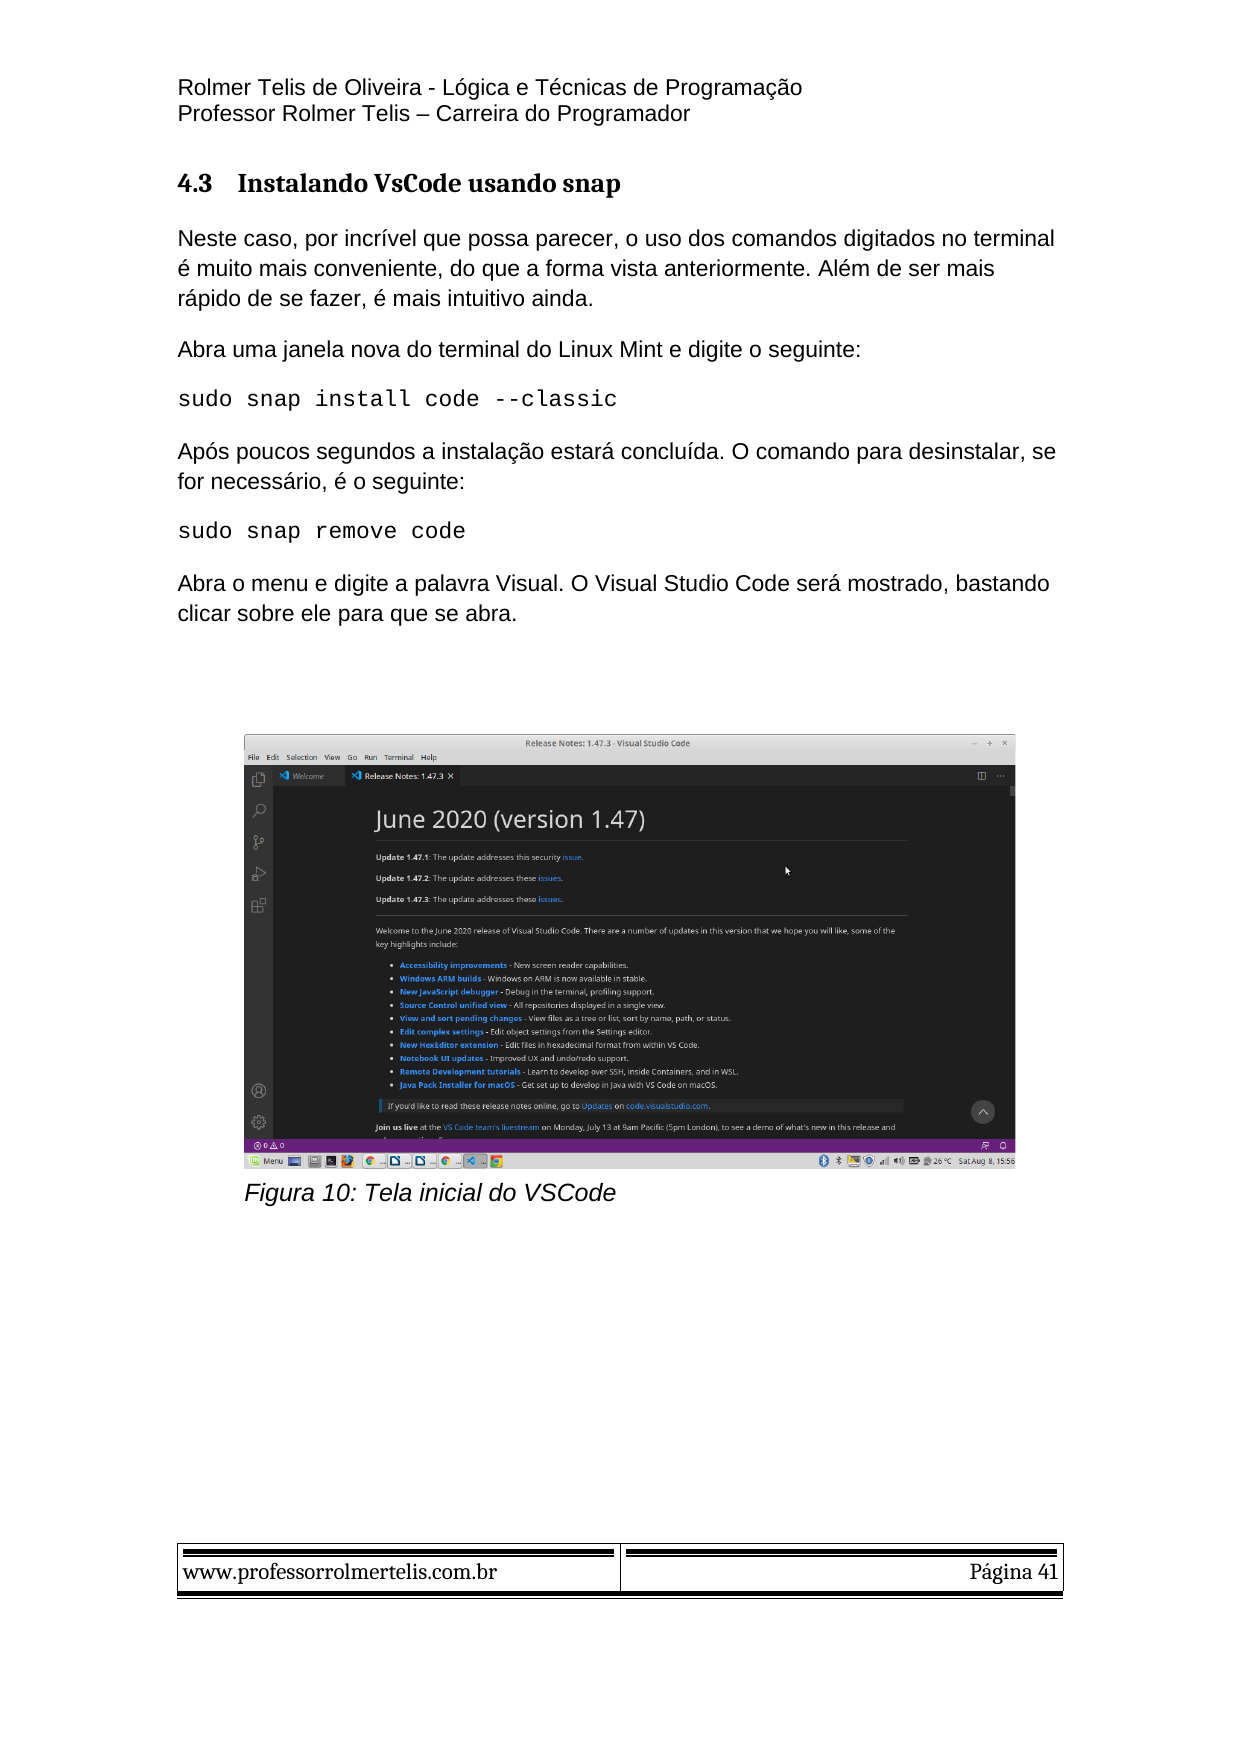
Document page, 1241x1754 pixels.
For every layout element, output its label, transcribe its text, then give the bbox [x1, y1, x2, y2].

text Figura 10: Tela inicial do VSCode [244, 1169, 1016, 1207]
text sudo snap install code --classic [177, 387, 1063, 413]
text Após poucos segundos a instalação estará concluída. O comando para desinstalar, se for necessário, é o seguinte: [177, 438, 1063, 495]
text sudo snap remove code [177, 519, 1063, 545]
subtitle Instalando VsCode usando snap [177, 168, 1063, 199]
picture [244, 734, 1016, 1169]
text Neste caso, por incrível que possa parecer, o uso dos comandos digitados no terminal é muito mais conveniente, do que a forma vista anteriormente. Além de ser mais rápido de se fazer, é mais intuitivo ainda. [177, 225, 1063, 312]
text Abra o menu e digite a palavra Visual. O Visual Studio Code será mostrado, bastando clicar sobre ele para que se abra. [177, 570, 1063, 627]
text Abra uma janela nova do terminal do Linux Mint e digite o seguinte: [177, 336, 1063, 363]
